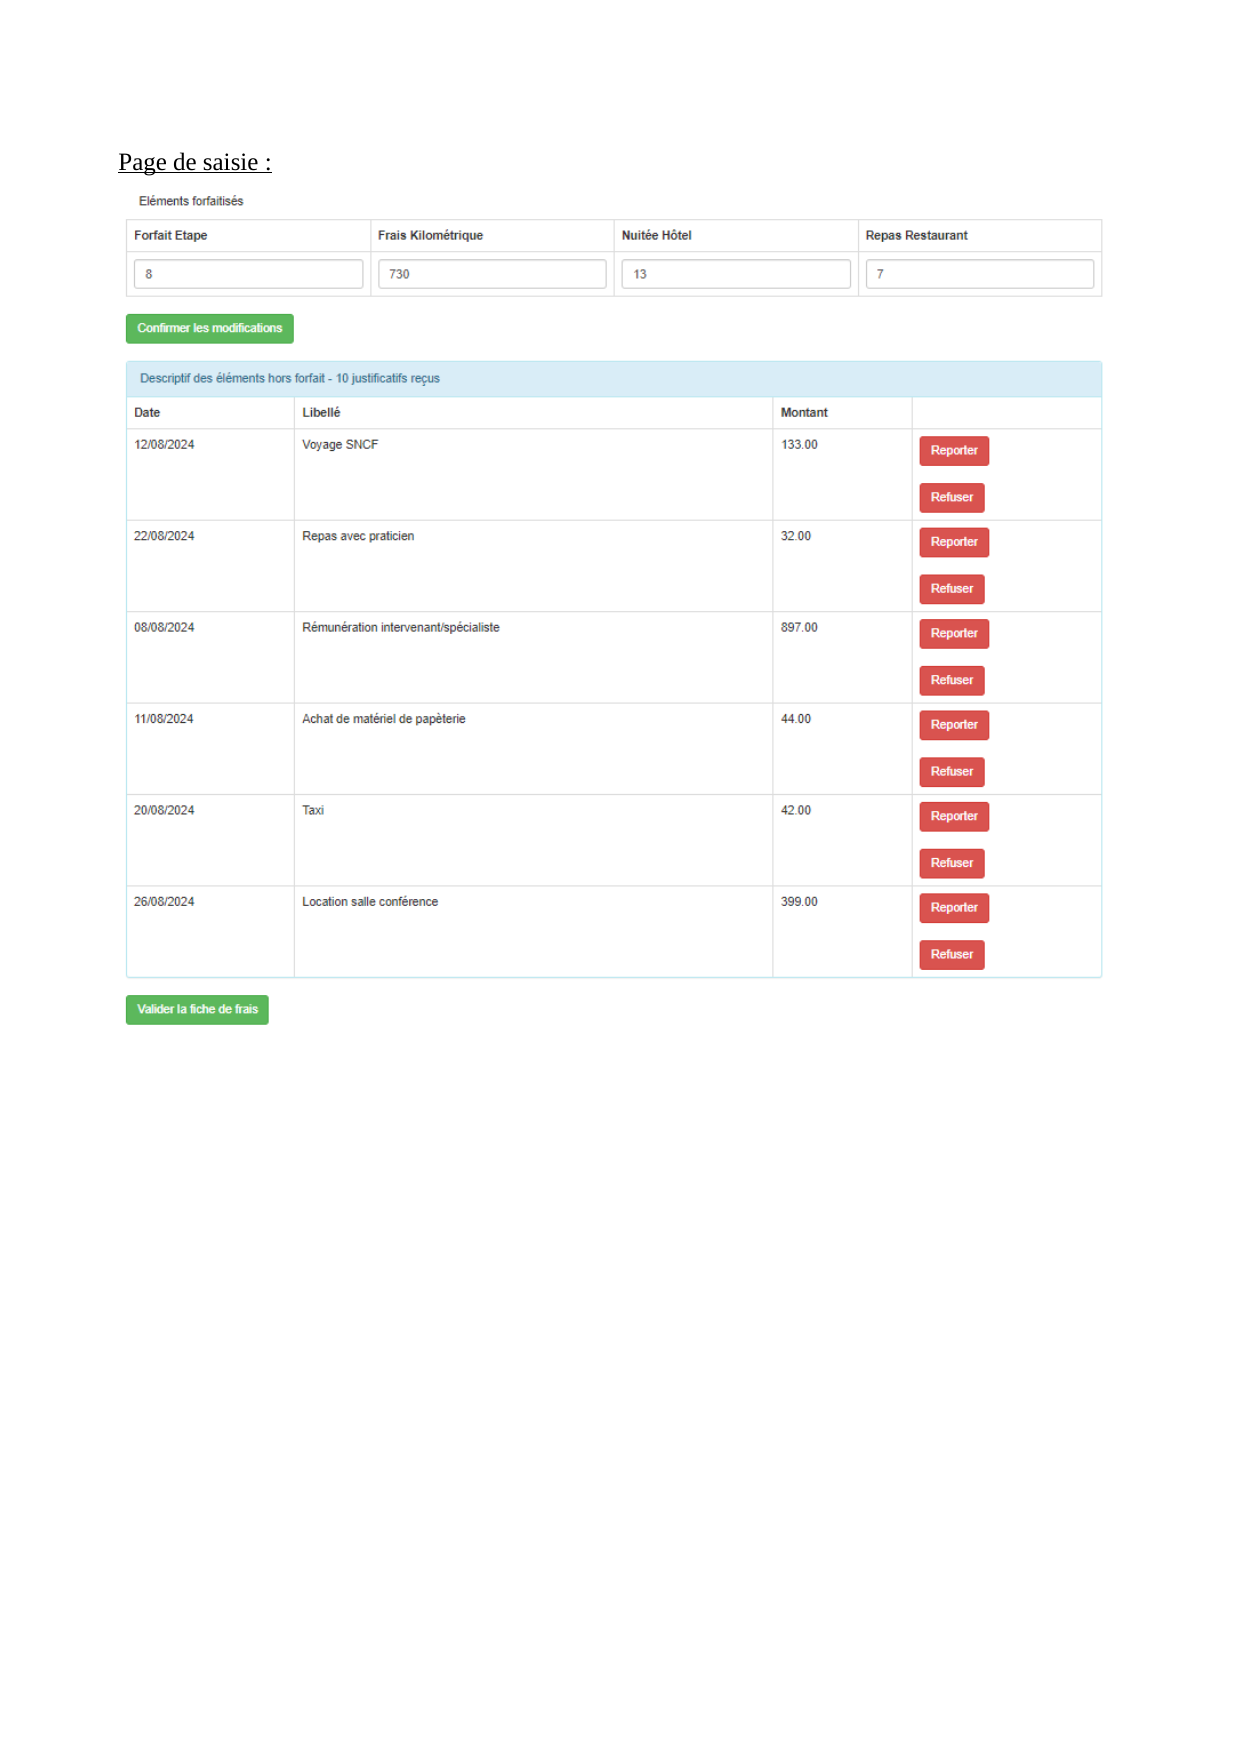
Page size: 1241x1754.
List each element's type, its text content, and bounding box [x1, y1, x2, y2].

text Page de saisie : [118, 147, 1122, 176]
picture [118, 186, 1123, 1034]
